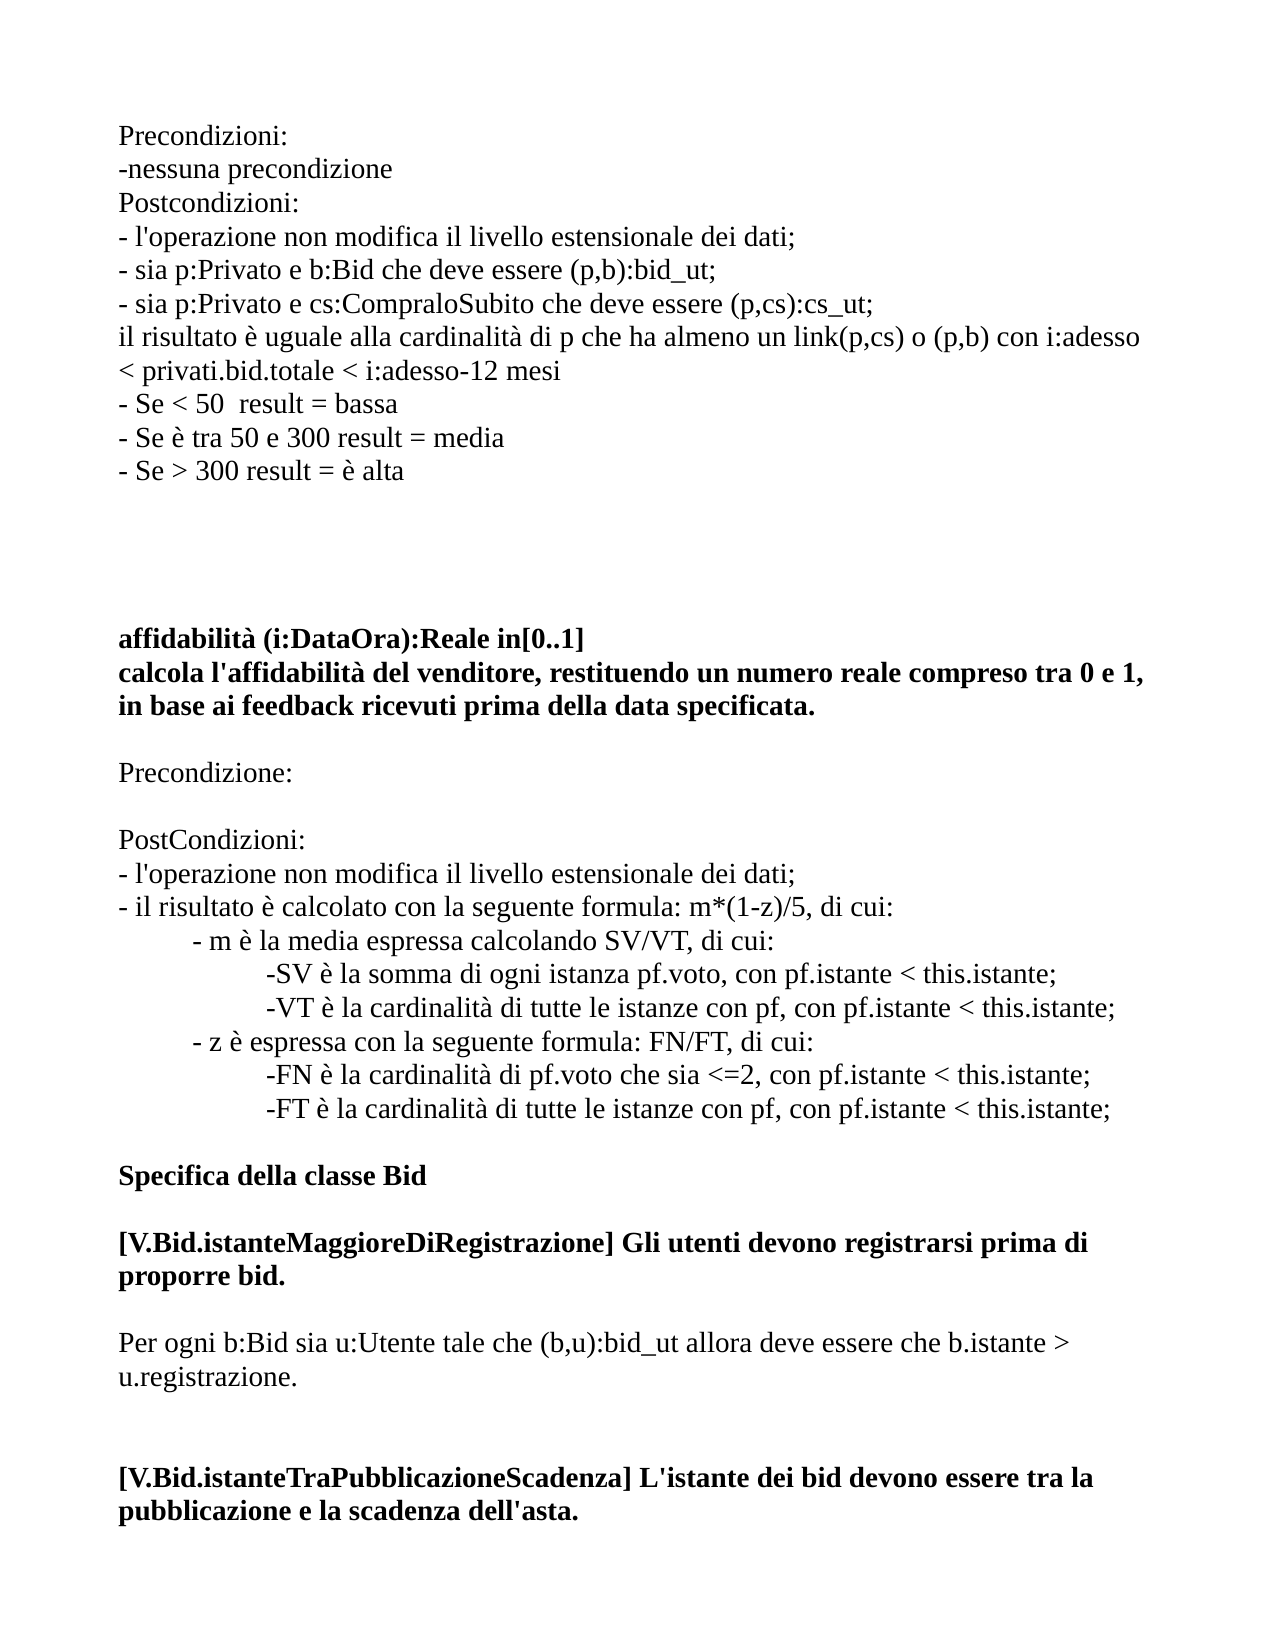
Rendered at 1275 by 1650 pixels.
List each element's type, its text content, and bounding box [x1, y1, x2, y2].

text - l'operazione non modifica il livello estensionale dei dati; [118, 219, 1157, 252]
text - Se è tra 50 e 300 result = media [118, 420, 1157, 453]
text Postcondizioni: [118, 185, 1157, 219]
text - l'operazione non modifica il livello estensionale dei dati; [118, 856, 1157, 889]
text -nessuna precondizione [118, 152, 1157, 185]
text -FN è la cardinalità di pf.voto che sia <=2, con pf.istante < this.istante; [118, 1057, 1157, 1091]
text - sia p:Privato e b:Bid che deve essere (p,b):bid_ut; [118, 252, 1157, 286]
text - sia p:Privato e cs:CompraloSubito che deve essere (p,cs):cs_ut; [118, 286, 1157, 319]
text Specifica della classe Bid [118, 1158, 1157, 1191]
text Per ogni b:Bid sia u:Utente tale che (b,u):bid_ut allora deve essere che b.istante > u.registrazione. [118, 1326, 1157, 1393]
text - Se > 300 result = è alta [118, 453, 1157, 487]
text - Se < 50 result = bassa [118, 386, 1157, 420]
text il risultato è uguale alla cardinalità di p che ha almeno un link(p,cs) o (p,b) con i:adesso < privati.bid.totale < i:adesso-12 mesi [118, 319, 1157, 386]
text -VT è la cardinalità di tutte le istanze con pf, con pf.istante < this.istante; [118, 990, 1157, 1024]
text - z è espressa con la seguente formula: FN/FT, di cui: [118, 1024, 1157, 1057]
text Precondizioni: [118, 118, 1157, 152]
text -FT è la cardinalità di tutte le istanze con pf, con pf.istante < this.istante; [118, 1091, 1157, 1124]
text [V.Bid.istanteMaggioreDiRegistrazione] Gli utenti devono registrarsi prima di proporre bid. [118, 1225, 1157, 1292]
text -SV è la somma di ogni istanza pf.voto, con pf.istante < this.istante; [118, 957, 1157, 990]
text affidabilità (i:DataOra):Reale in[0..1] [118, 621, 1157, 655]
text - m è la media espressa calcolando SV/VT, di cui: [118, 923, 1157, 957]
text PostCondizioni: [118, 822, 1157, 856]
text - il risultato è calcolato con la seguente formula: m*(1-z)/5, di cui: [118, 889, 1157, 923]
text [V.Bid.istanteTraPubblicazioneScadenza] L'istante dei bid devono essere tra la pubblicazione e la scadenza dell'asta. [118, 1460, 1157, 1527]
text Precondizione: [118, 755, 1157, 789]
text calcola l'affidabilità del venditore, restituendo un numero reale compreso tra 0 e 1, in base ai feedback ricevuti prima della data specificata. [118, 655, 1157, 722]
